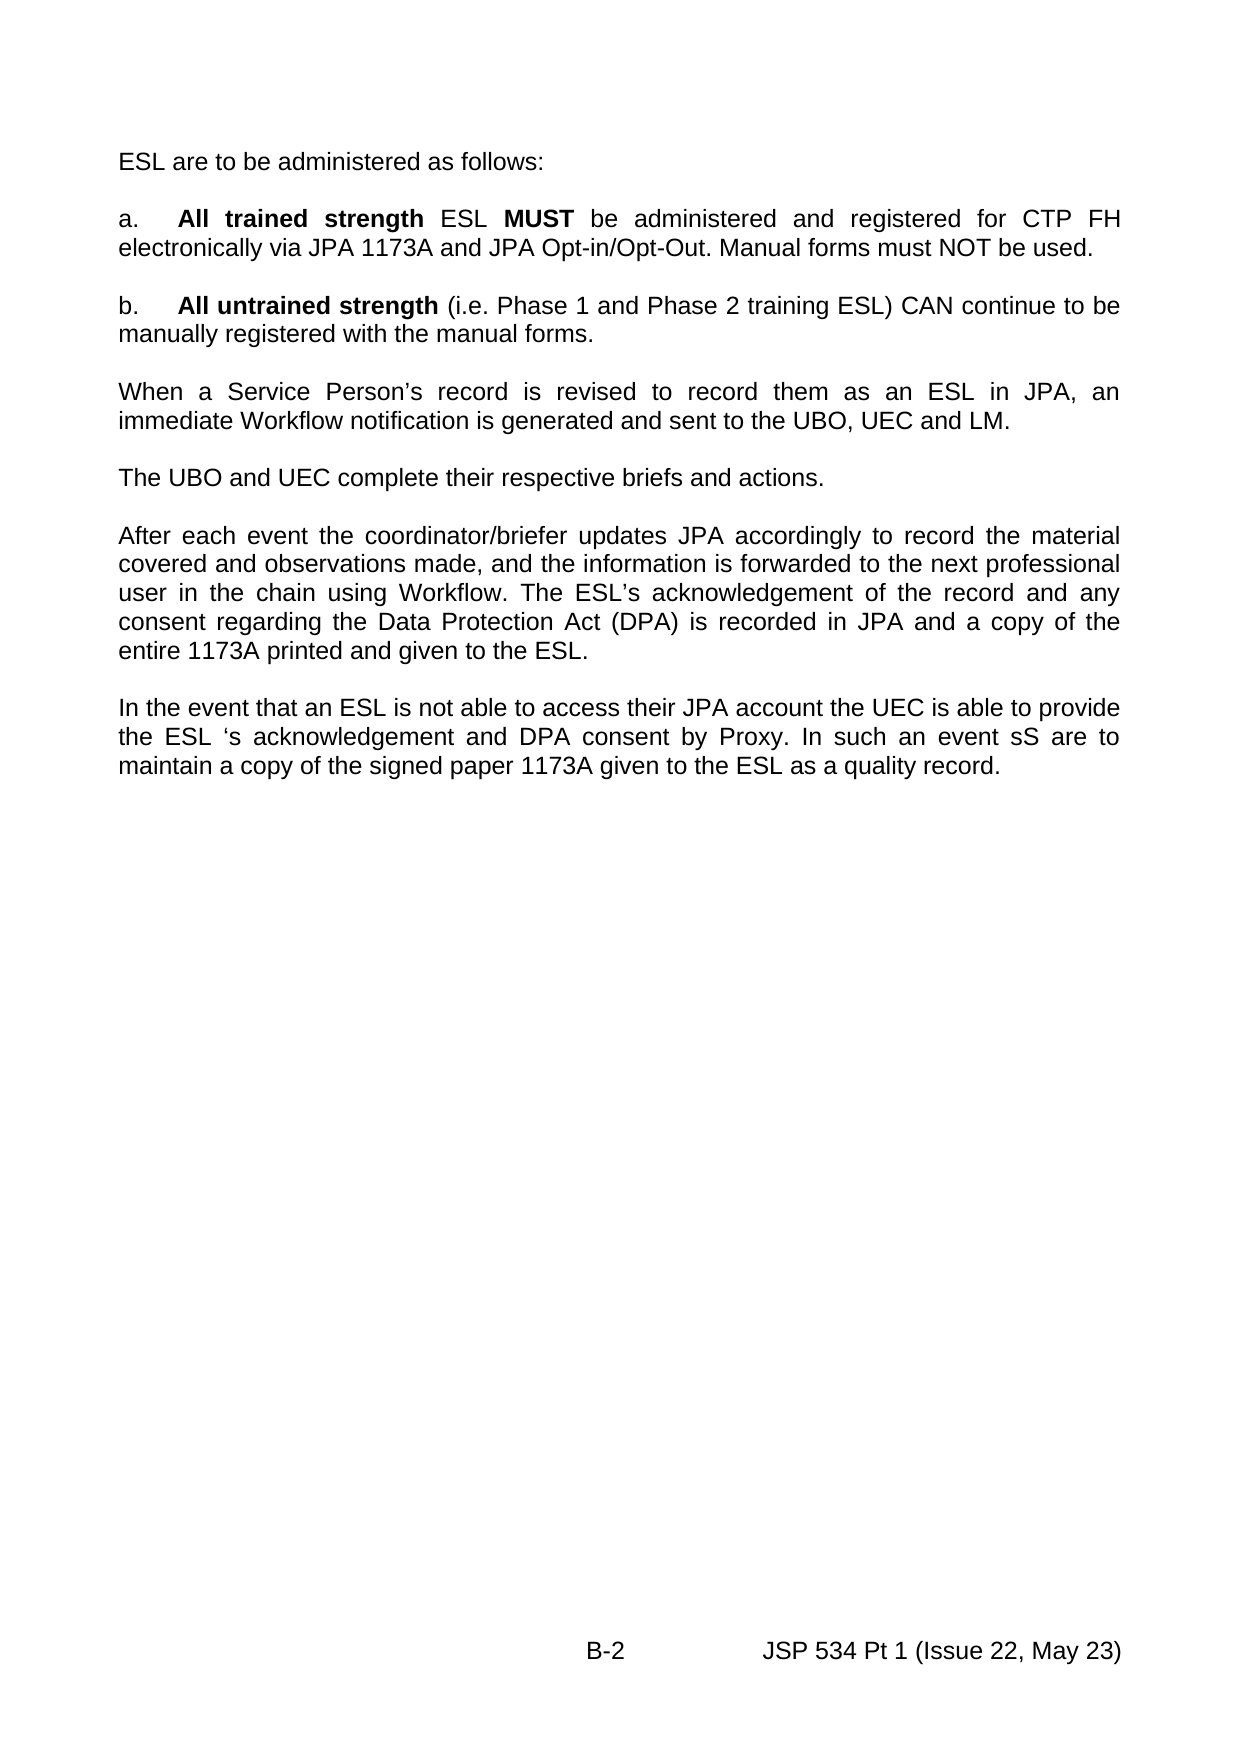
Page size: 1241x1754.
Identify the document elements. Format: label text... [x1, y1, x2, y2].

text ESL are to be administered as follows: [118, 147, 1122, 176]
text After each event the coordinator/briefer updates JPA accordingly to record the material covered and observations made, and the information is forwarded to the next professional user in the chain using Workflow. The ESL’s acknowledgement of the record and any consent regarding the Data Protection Act (DPA) is recorded in JPA and a copy of the entire 1173A printed and given to the ESL. [118, 521, 1122, 664]
text The UBO and UEC complete their respective briefs and actions. [118, 463, 1122, 492]
text When a Service Person’s record is revised to record them as an ESL in JPA, an immediate Workflow notification is generated and sent to the UBO, UEC and LM. [118, 377, 1122, 434]
text a. All trained strength ESL MUST be administered and registered for CTP FH electronically via JPA 1173A and JPA Opt-in/Opt-Out. Manual forms must NOT be used. [118, 204, 1122, 262]
text In the event that an ESL is not able to access their JPA account the UEC is able to provide the ESL ‘s acknowledgement and DPA consent by Proxy. In such an event sS are to maintain a copy of the signed paper 1173A given to the ESL as a quality record. [118, 693, 1122, 779]
text b. All untrained strength (i.e. Phase 1 and Phase 2 training ESL) CAN continue to be manually registered with the manual forms. [118, 291, 1122, 348]
